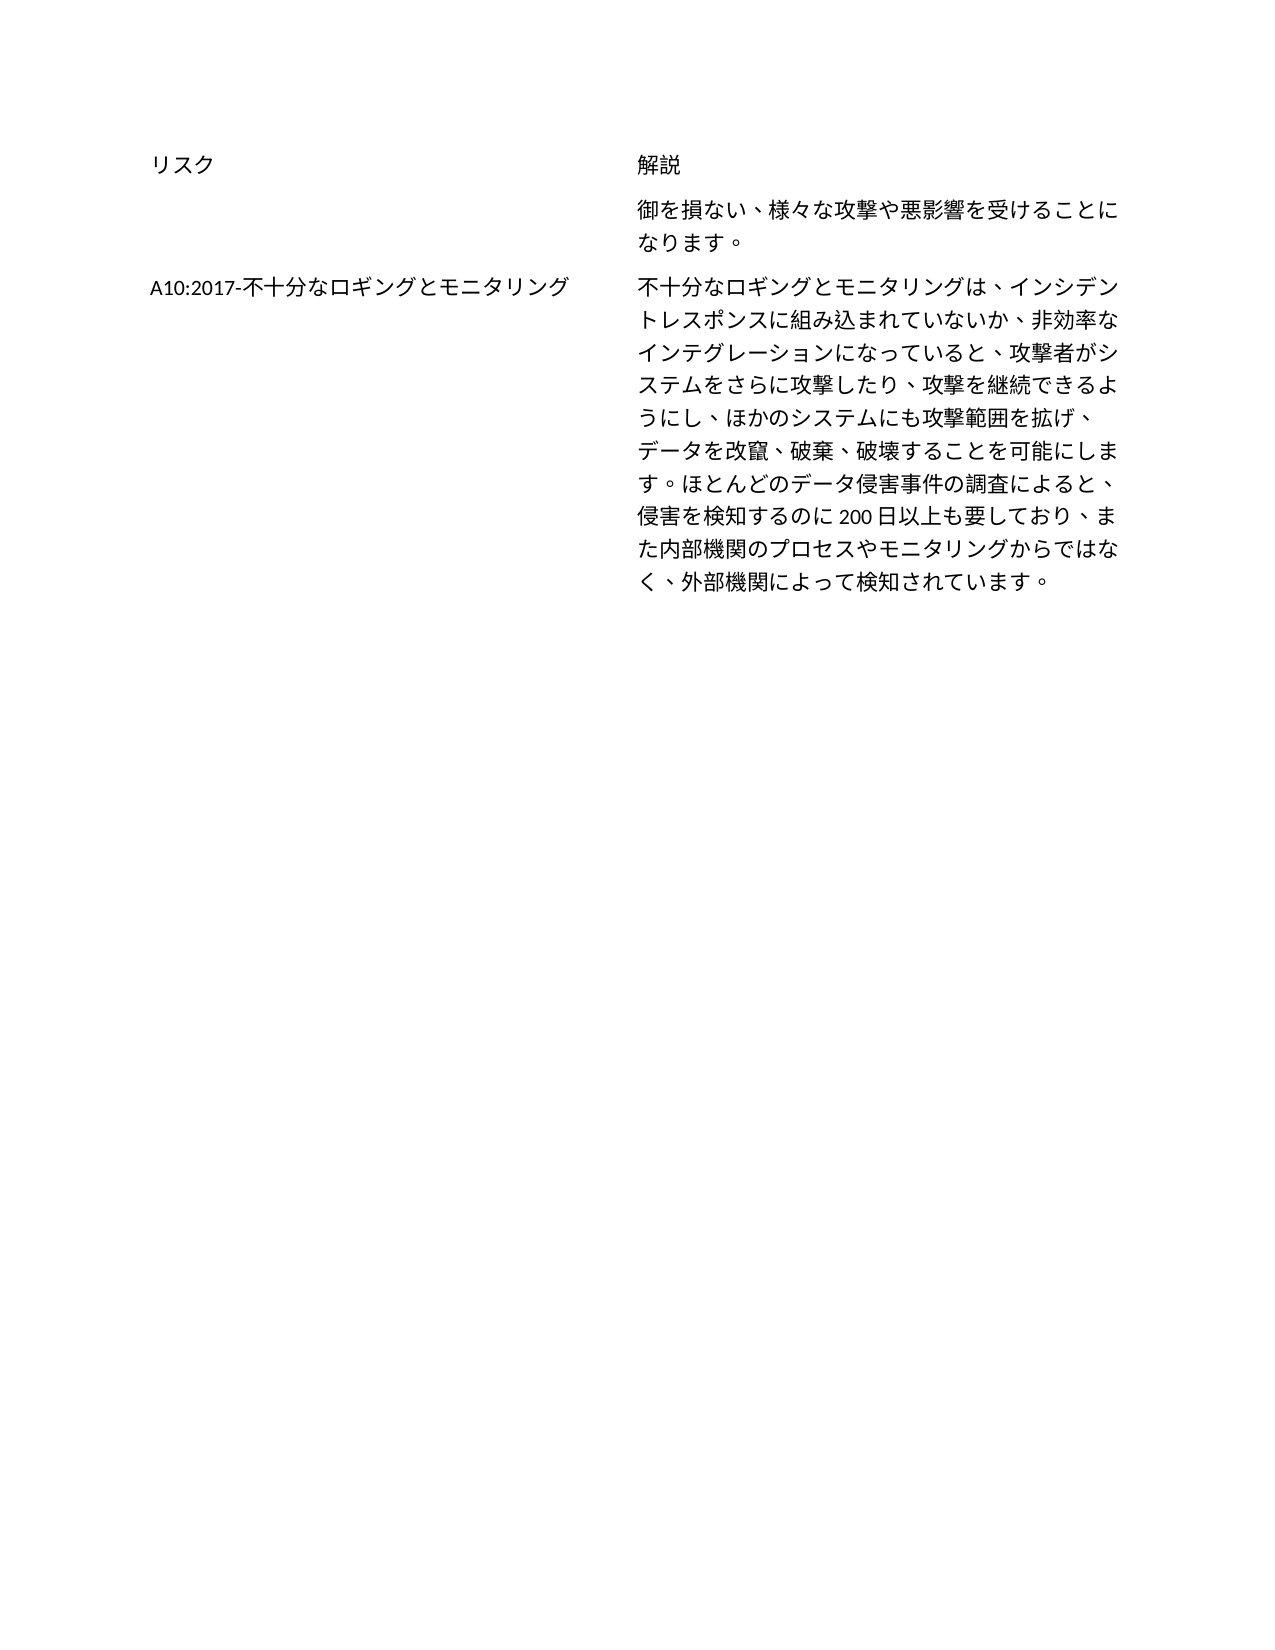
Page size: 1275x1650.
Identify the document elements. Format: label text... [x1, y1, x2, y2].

table_header リスク [150, 150, 637, 195]
table_cell [150, 195, 637, 272]
table_header 解説 [638, 150, 1125, 195]
table_cell A10:2017-不十分なロギングとモニタリング [150, 272, 637, 611]
table_cell 御を損ない、様々な攻撃や悪影響を受けることになります。 [638, 195, 1125, 272]
table_cell 不十分なロギングとモニタリングは、インシデントレスポンスに組み込まれていないか、非効率なインテグレーションになっていると、攻撃者がシステムをさらに攻撃したり、攻撃を継続できるようにし、ほかのシステムにも攻撃範囲を拡げ、データを改竄、破棄、破壊することを可能にします。ほとんどのデータ侵害事件の調査によると、侵害を検知するのに200日以上も要しており、また内部機関のプロセスやモニタリングからではなく、外部機関によって検知されています。 [638, 272, 1125, 611]
